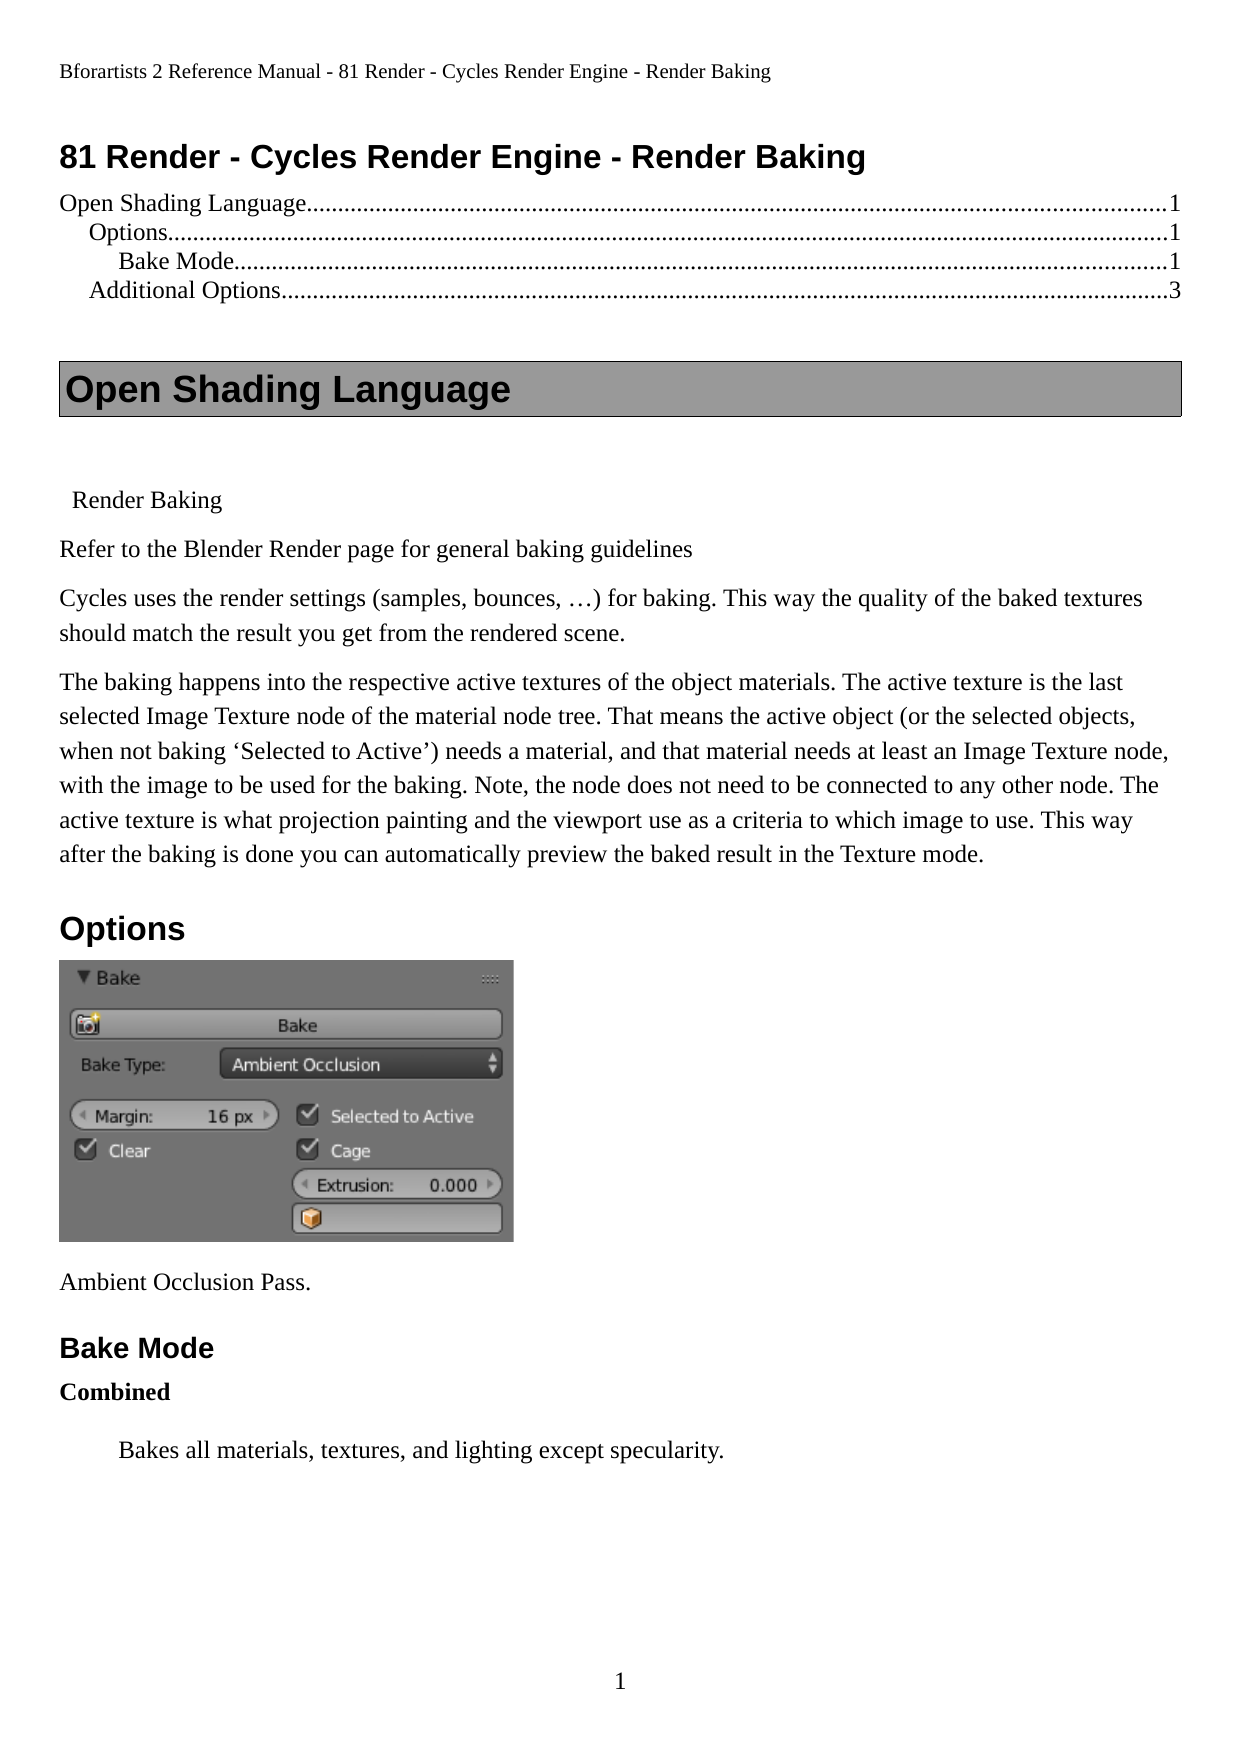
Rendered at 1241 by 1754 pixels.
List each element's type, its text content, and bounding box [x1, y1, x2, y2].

text Ambient Occlusion Pass. [59, 1267, 1181, 1296]
text Bakes all materials, textures, and lighting except specularity. [118, 1436, 1181, 1464]
subtitle 81 Render - Cycles Render Engine - Render Baking [59, 138, 1181, 176]
text Options 1 [88, 217, 1181, 246]
text Open Shading Language 1 [59, 188, 1181, 217]
text The baking happens into the respective active textures of the object materials. The active texture is the last selected Image Texture node of the material node tree. That means the active object (or the selected objects, when not baking ‘Selected to Active’) needs a material, and that material needs at least an Image Texture node, with the image to be used for the baking. Note, the node does not need to be connected to any other node. The active texture is what projection painting and the viewport use as a criteria to which image to use. This way after the baking is done you can automatically preview the baked result in the Texture mode. [59, 667, 1181, 868]
picture [59, 960, 514, 1242]
subtitle Combined [59, 1377, 1181, 1406]
subtitle Bake Mode [59, 1331, 1181, 1365]
text Refer to the Blender Render page for general baking guidelines [59, 534, 1181, 563]
text Additional Options 3 [88, 275, 1181, 303]
subtitle Options [59, 909, 1181, 948]
text Bake Mode 1 [118, 246, 1181, 275]
table_header Open Shading Language [60, 362, 1181, 416]
text Render Baking [59, 451, 1181, 514]
text Cycles uses the render settings (samples, bounces, …) for baking. This way the quality of the baked textures should match the result you get from the rendered scene. [59, 583, 1181, 647]
